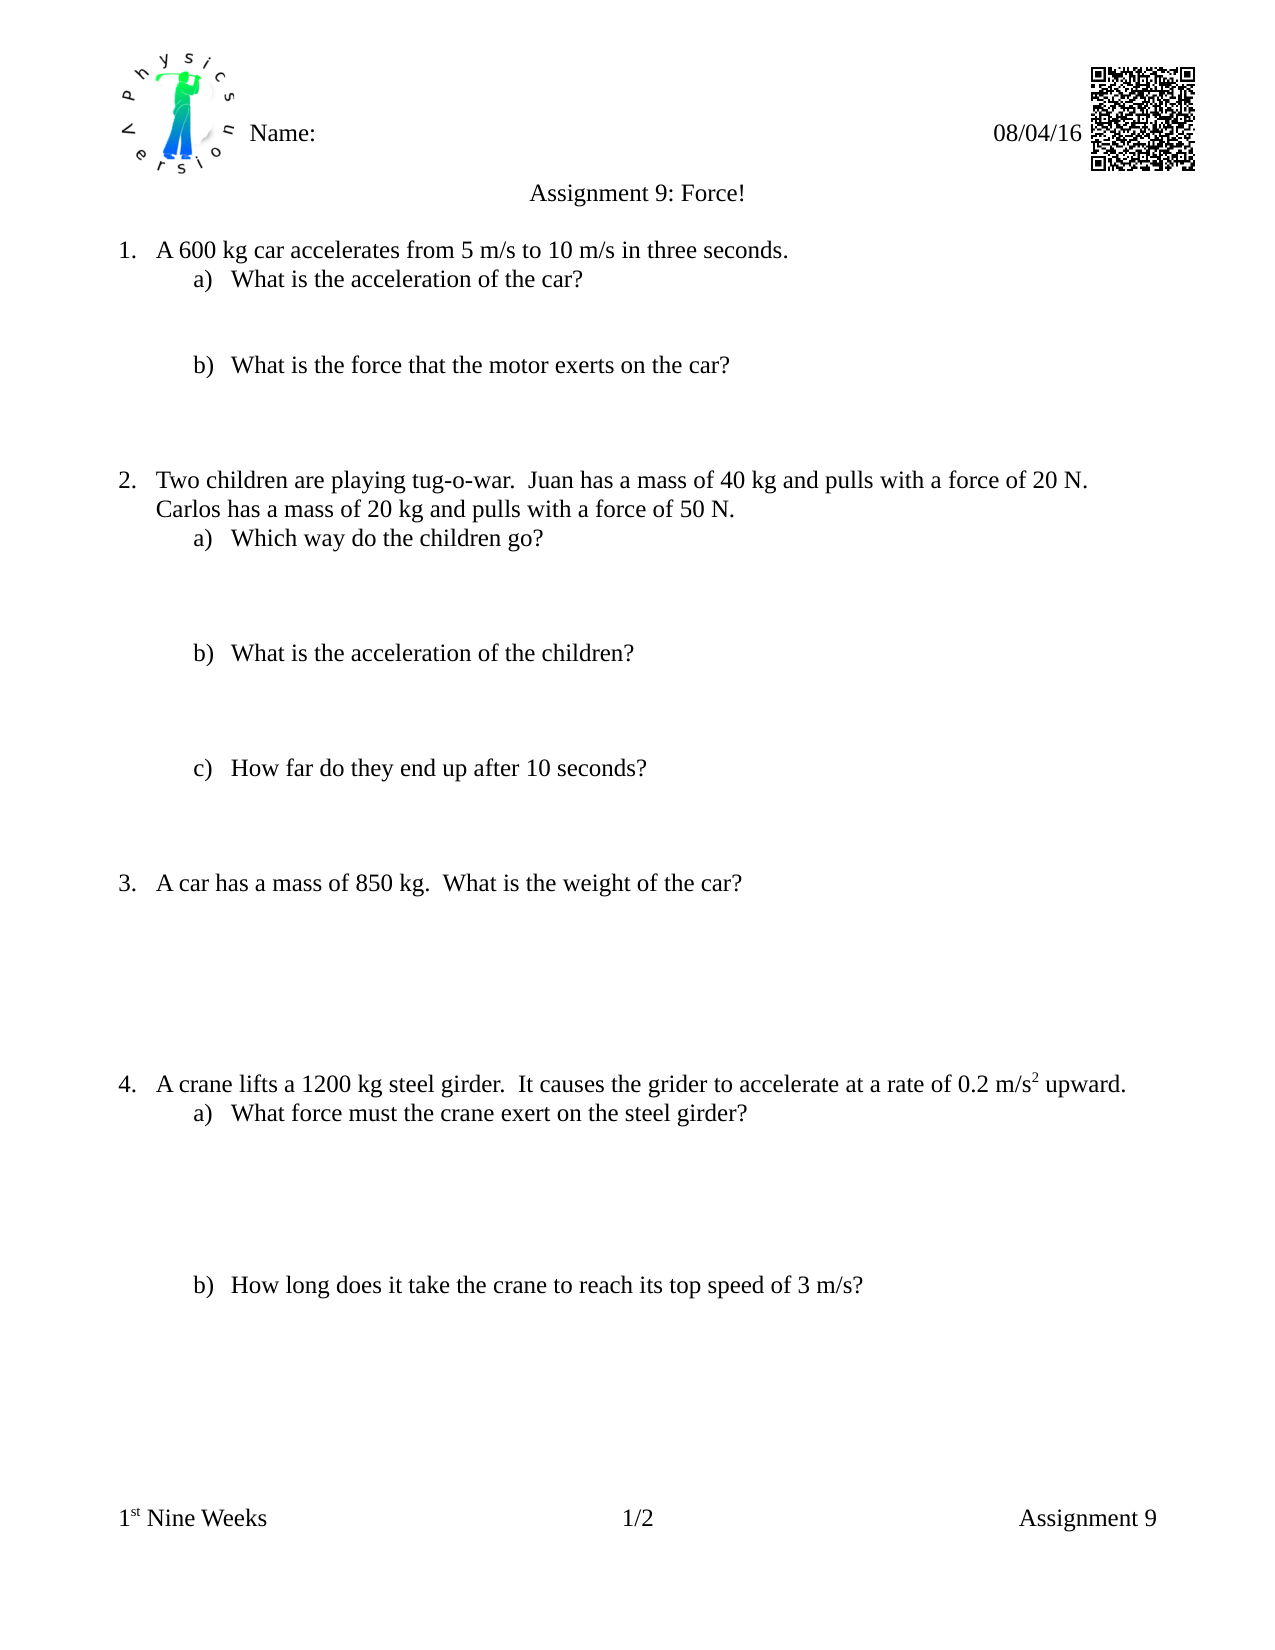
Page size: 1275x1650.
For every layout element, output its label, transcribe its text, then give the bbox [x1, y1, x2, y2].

list Two children are playing tug-o-war. Juan has a mass of 40 kg and pulls with a force of 20 N. Carlos has a mass of 20 kg and pulls with a force of 50 N. [118, 466, 1157, 523]
list What is the force that the motor exerts on the car? [193, 351, 1157, 379]
list What is the acceleration of the car? [193, 264, 1157, 293]
list What is the acceleration of the children? [193, 638, 1157, 667]
list A 600 kg car accelerates from 5 m/s to 10 m/s in three seconds. [118, 236, 1157, 264]
picture [1082, 58, 1203, 179]
picture [121, 53, 235, 174]
list A crane lifts a 1200 kg steel girder. It causes the grider to accelerate at a rate of 0.2 m/s2 upward. [118, 1069, 1157, 1098]
list Which way do the children go? [193, 523, 1157, 552]
list How long does it take the crane to reach its top speed of 3 m/s? [193, 1271, 1157, 1299]
list What force must the crane exert on the steel girder? [193, 1098, 1157, 1127]
text Assignment 9: Force! [118, 176, 1157, 207]
list A car has a mass of 850 kg. What is the weight of the car? [118, 868, 1157, 897]
list How far do they end up after 10 seconds? [193, 753, 1157, 782]
